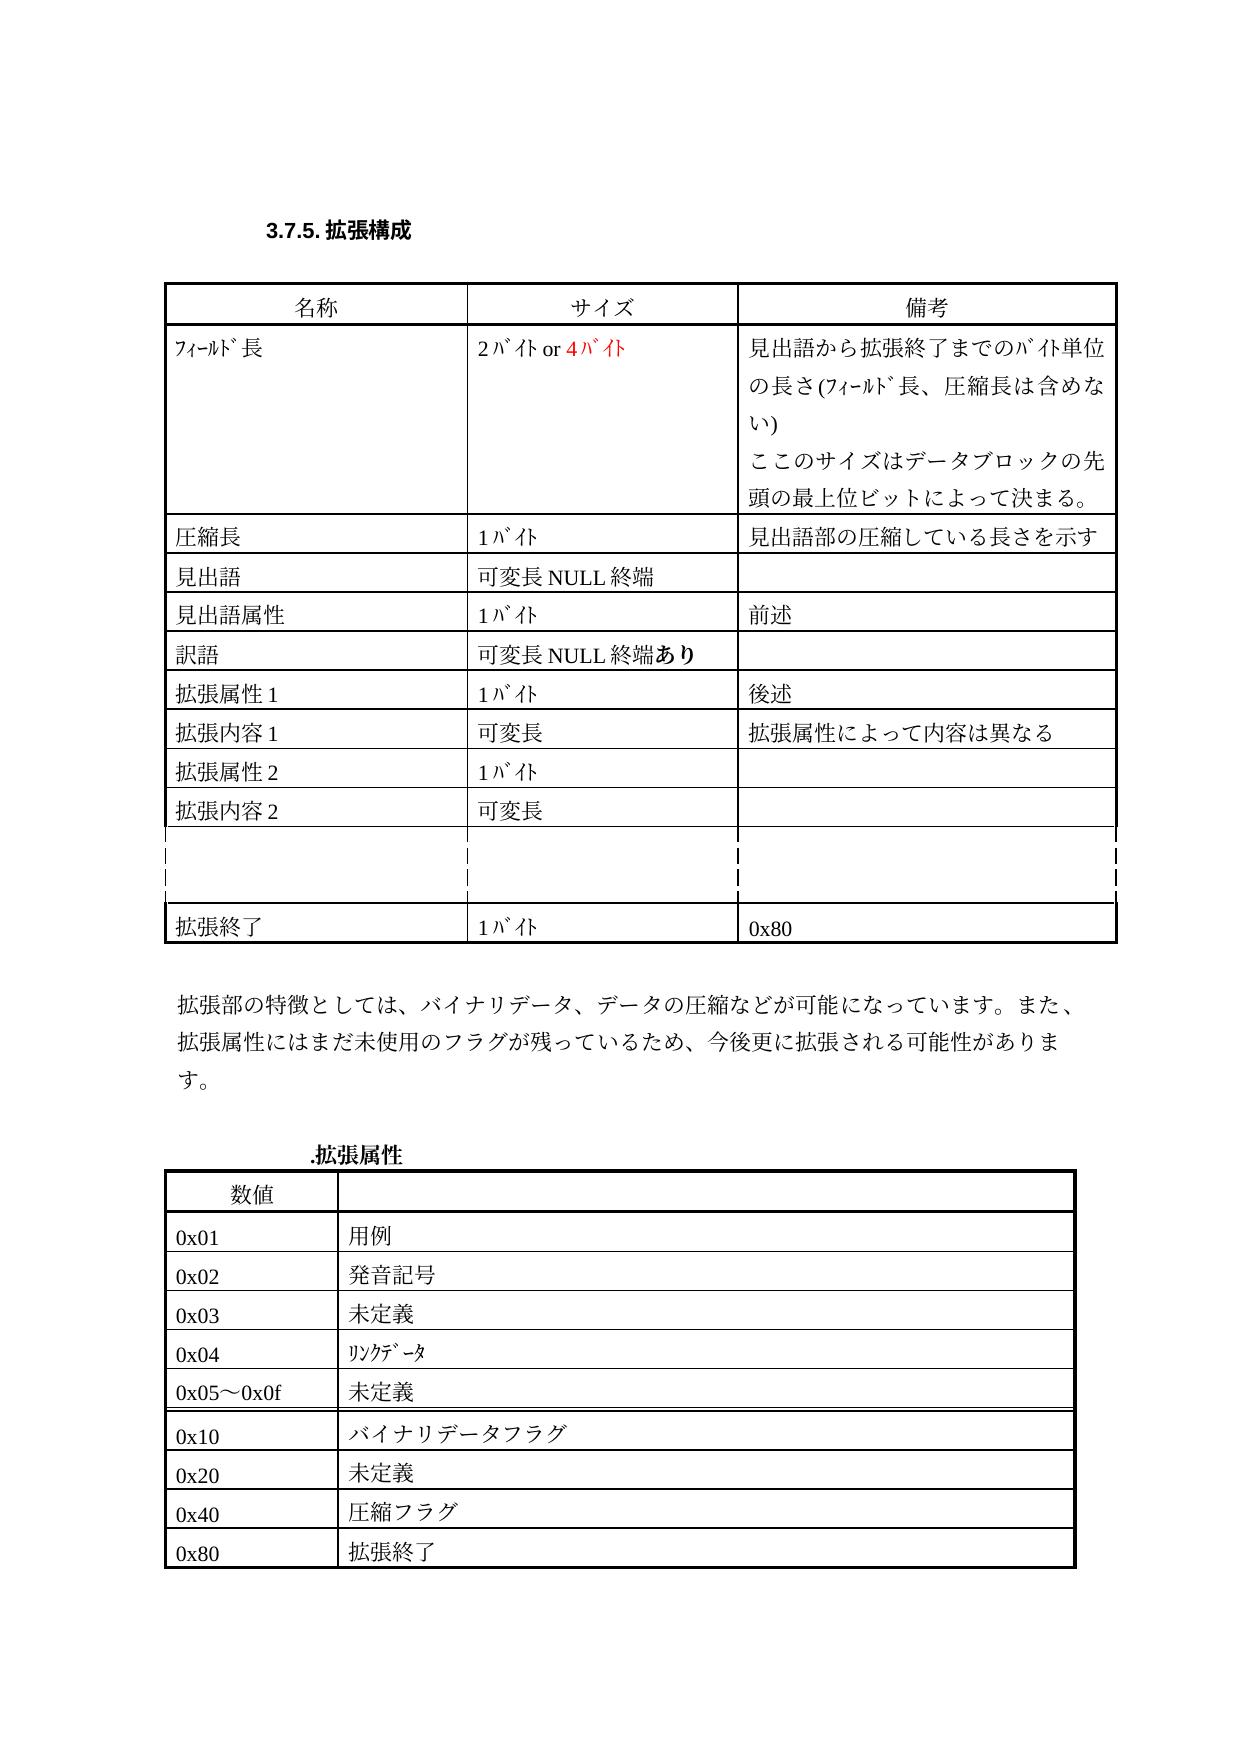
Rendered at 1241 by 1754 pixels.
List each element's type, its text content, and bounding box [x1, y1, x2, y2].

table_cell 未定義 [339, 1451, 1073, 1488]
text 拡張部の特徴としては、バイナリデータ、データの圧縮などが可能になっています。また、拡張属性にはまだ未使用のフラグが残っているため、今後更に拡張される可能性があります。 [177, 982, 1063, 1094]
subtitle 拡張属性 [310, 1132, 1063, 1169]
table_header 備考 [739, 285, 1115, 322]
table_cell 0x03 [167, 1291, 337, 1329]
table_cell 0x04 [167, 1330, 337, 1368]
table_header サイズ [468, 285, 737, 322]
table_cell 拡張内容2 [167, 788, 467, 826]
table_cell 0x40 [167, 1490, 337, 1527]
table_cell [739, 788, 1115, 826]
table_cell [739, 554, 1115, 591]
table_header 名称 [167, 285, 467, 322]
table_cell 0x20 [167, 1451, 337, 1488]
table_cell [165, 865, 467, 902]
table_cell [468, 865, 738, 902]
table_cell 0x05～0x0f [167, 1369, 337, 1407]
table_cell 可変長 [468, 788, 737, 826]
table_cell 1ﾊﾞｲﾄ [468, 593, 737, 630]
table_cell 未定義 [339, 1369, 1073, 1407]
table_cell 後述 [739, 671, 1115, 708]
table_cell 未定義 [339, 1291, 1073, 1329]
table_cell 0x10 [167, 1412, 337, 1449]
table_cell [738, 826, 1116, 864]
table_cell 圧縮長 [167, 515, 467, 552]
table_cell 拡張属性2 [167, 749, 467, 786]
table_cell [739, 632, 1115, 669]
table_cell 1ﾊﾞｲﾄ [468, 515, 737, 552]
table_cell 圧縮フラグ [339, 1490, 1073, 1527]
table_cell 0x02 [167, 1252, 337, 1289]
table_cell 拡張内容1 [167, 710, 467, 747]
table_cell 2ﾊﾞｲﾄ or 4ﾊﾞｲﾄ [468, 326, 737, 513]
table_cell 可変長NULL終端 [468, 554, 737, 591]
table_cell 拡張終了 [339, 1529, 1073, 1566]
table_header 数値 [167, 1173, 337, 1210]
table_header [339, 1173, 1073, 1210]
table_cell [739, 749, 1115, 786]
table_cell バイナリデータフラグ [339, 1412, 1073, 1449]
table_cell 1ﾊﾞｲﾄ [468, 671, 737, 708]
table_cell 訳語 [167, 632, 467, 669]
table_cell ﾌｨｰﾙﾄﾞ長 [167, 326, 467, 513]
table_cell 0x01 [167, 1213, 337, 1251]
table_cell 用例 [339, 1213, 1073, 1251]
table_cell [738, 865, 1116, 902]
table_cell 可変長 [468, 710, 737, 747]
table_cell 見出語部の圧縮している長さを示す [739, 515, 1115, 552]
table_cell 発音記号 [339, 1252, 1073, 1289]
table_cell ﾘﾝｸﾃﾞｰﾀ [339, 1330, 1073, 1368]
subtitle 拡張構成 [266, 207, 1063, 244]
table_cell 拡張終了 [167, 903, 467, 941]
table_cell 拡張属性1 [167, 671, 467, 708]
table_cell 0x80 [167, 1529, 337, 1566]
table_cell 前述 [739, 593, 1115, 630]
table_cell 1ﾊﾞｲﾄ [468, 749, 737, 786]
table_cell [468, 827, 738, 864]
table_cell 1ﾊﾞｲﾄ [468, 904, 737, 941]
table_cell 見出語から拡張終了までのﾊﾞｲﾄ単位の長さ(ﾌｨｰﾙﾄﾞ長、圧縮長は含めない) ここのサイズはデータブロックの先頭の最上位ビットによって決まる。 [739, 326, 1115, 513]
table_cell 0x80 [739, 902, 1115, 941]
table_cell 可変長NULL終端あり [468, 632, 737, 669]
table_cell [165, 827, 467, 864]
table_cell 拡張属性によって内容は異なる [739, 710, 1115, 747]
table_cell 見出語属性 [167, 593, 467, 630]
table_cell 見出語 [167, 554, 467, 591]
